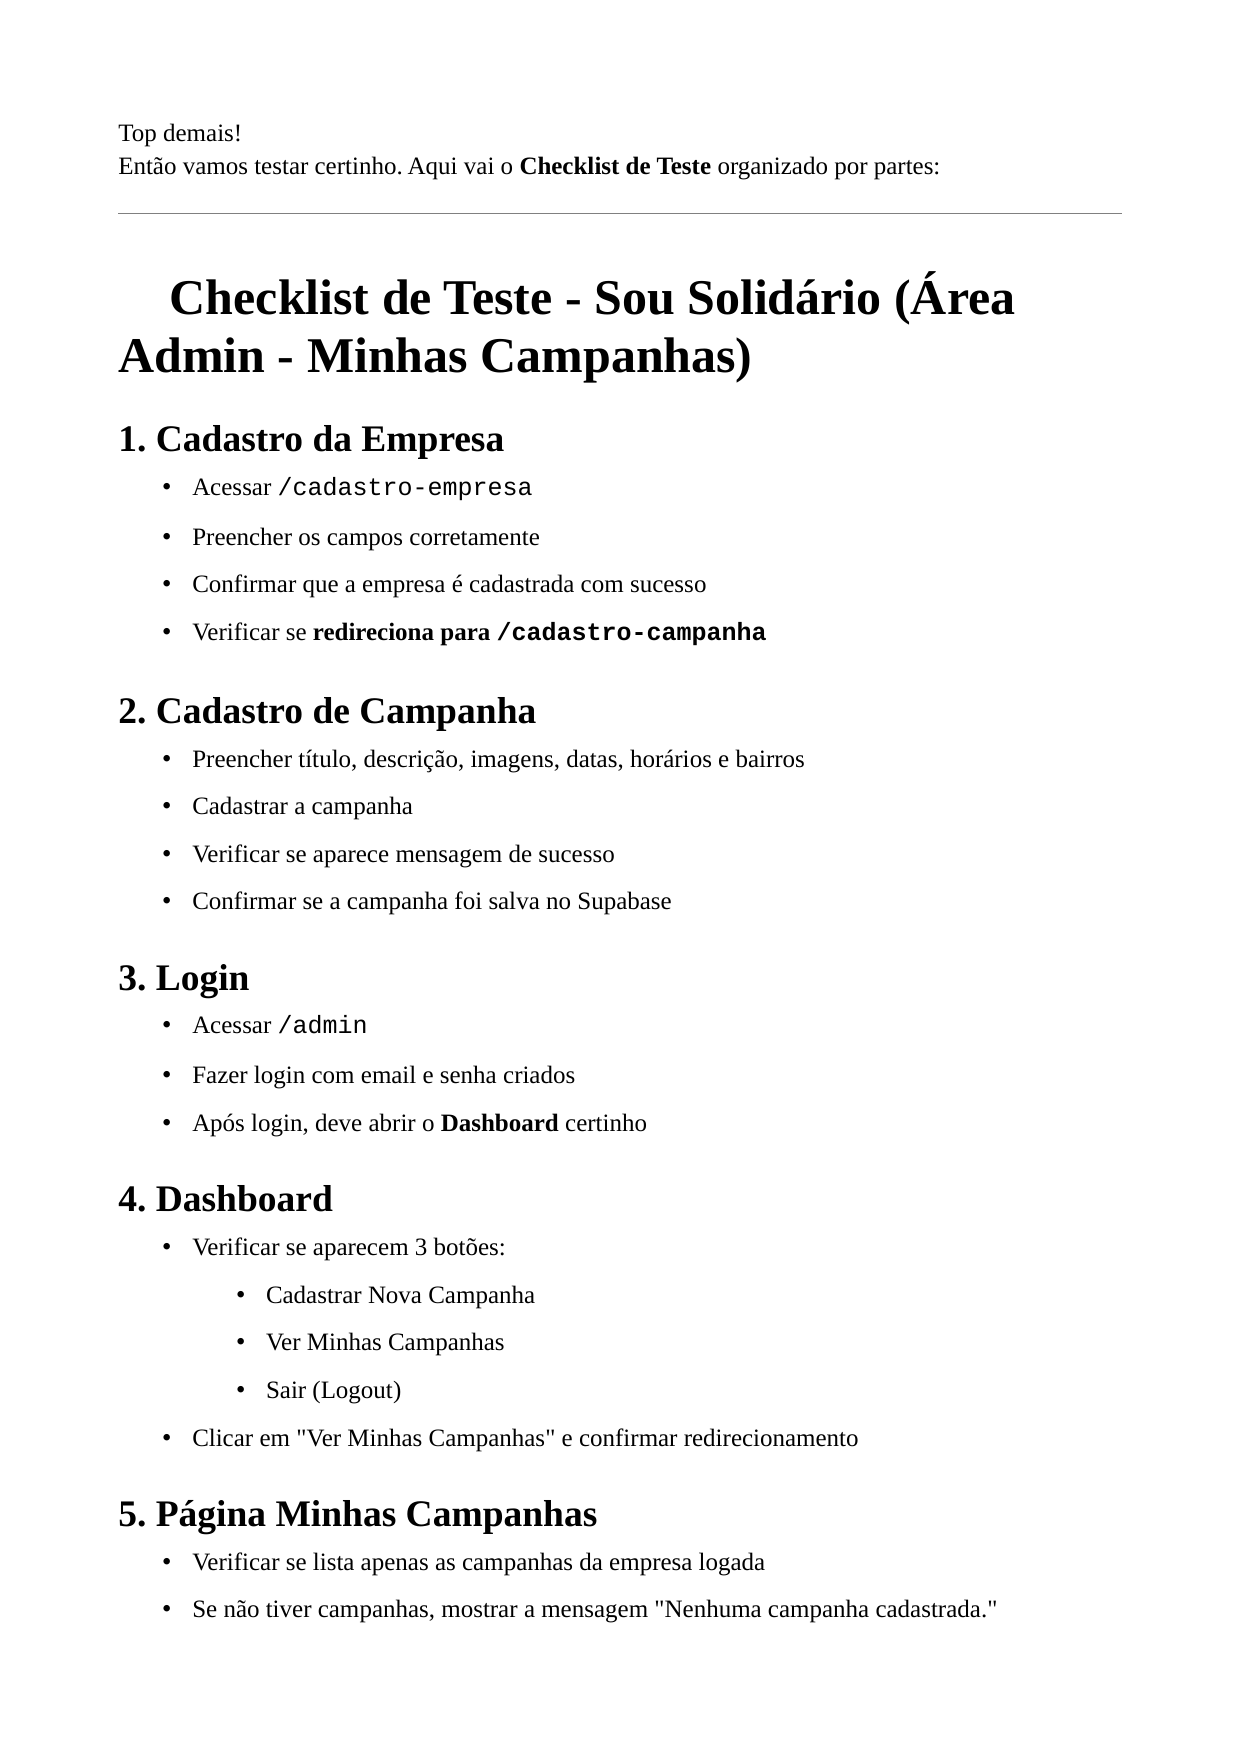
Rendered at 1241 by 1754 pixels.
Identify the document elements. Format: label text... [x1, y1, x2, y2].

list Verificar se aparece mensagem de sucesso [162, 839, 1122, 868]
list Confirmar que a empresa é cadastrada com sucesso [162, 569, 1122, 598]
list Ver Minhas Campanhas [236, 1327, 1122, 1356]
list Sair (Logout) [236, 1375, 1122, 1404]
list Verificar se aparecem 3 botões: [162, 1232, 1122, 1261]
subtitle ✅ Checklist de Teste - Sou Solidário (Área Admin - Minhas Campanhas) [118, 268, 1122, 383]
list Cadastrar Nova Campanha [236, 1280, 1122, 1308]
list Se não tiver campanhas, mostrar a mensagem "Nenhuma campanha cadastrada." [162, 1594, 1122, 1623]
list Acessar /cadastro-empresa [162, 472, 1122, 503]
list Preencher título, descrição, imagens, datas, horários e bairros [162, 744, 1122, 772]
list Após login, deve abrir o Dashboard certinho [162, 1108, 1122, 1137]
list Preencher os campos corretamente [162, 522, 1122, 551]
text Top demais! 🎯🚀 Então vamos testar certinho. Aqui vai o Checklist de Teste organizado por partes: [118, 118, 1122, 180]
subtitle 4. Dashboard [118, 1177, 1122, 1220]
subtitle 3. Login [118, 955, 1122, 998]
list Verificar se redireciona para /cadastro-campanha [162, 617, 1122, 648]
list Fazer login com email e senha criados [162, 1061, 1122, 1089]
subtitle 2. Cadastro de Campanha [118, 688, 1122, 731]
list Cadastrar a campanha [162, 791, 1122, 820]
list Verificar se lista apenas as campanhas da empresa logada [162, 1547, 1122, 1575]
subtitle 5. Página Minhas Campanhas [118, 1491, 1122, 1534]
subtitle 1. Cadastro da Empresa [118, 416, 1122, 459]
list Acessar /admin [162, 1011, 1122, 1041]
list Clicar em "Ver Minhas Campanhas" e confirmar redirecionamento [162, 1423, 1122, 1451]
list Confirmar se a campanha foi salva no Supabase [162, 886, 1122, 915]
